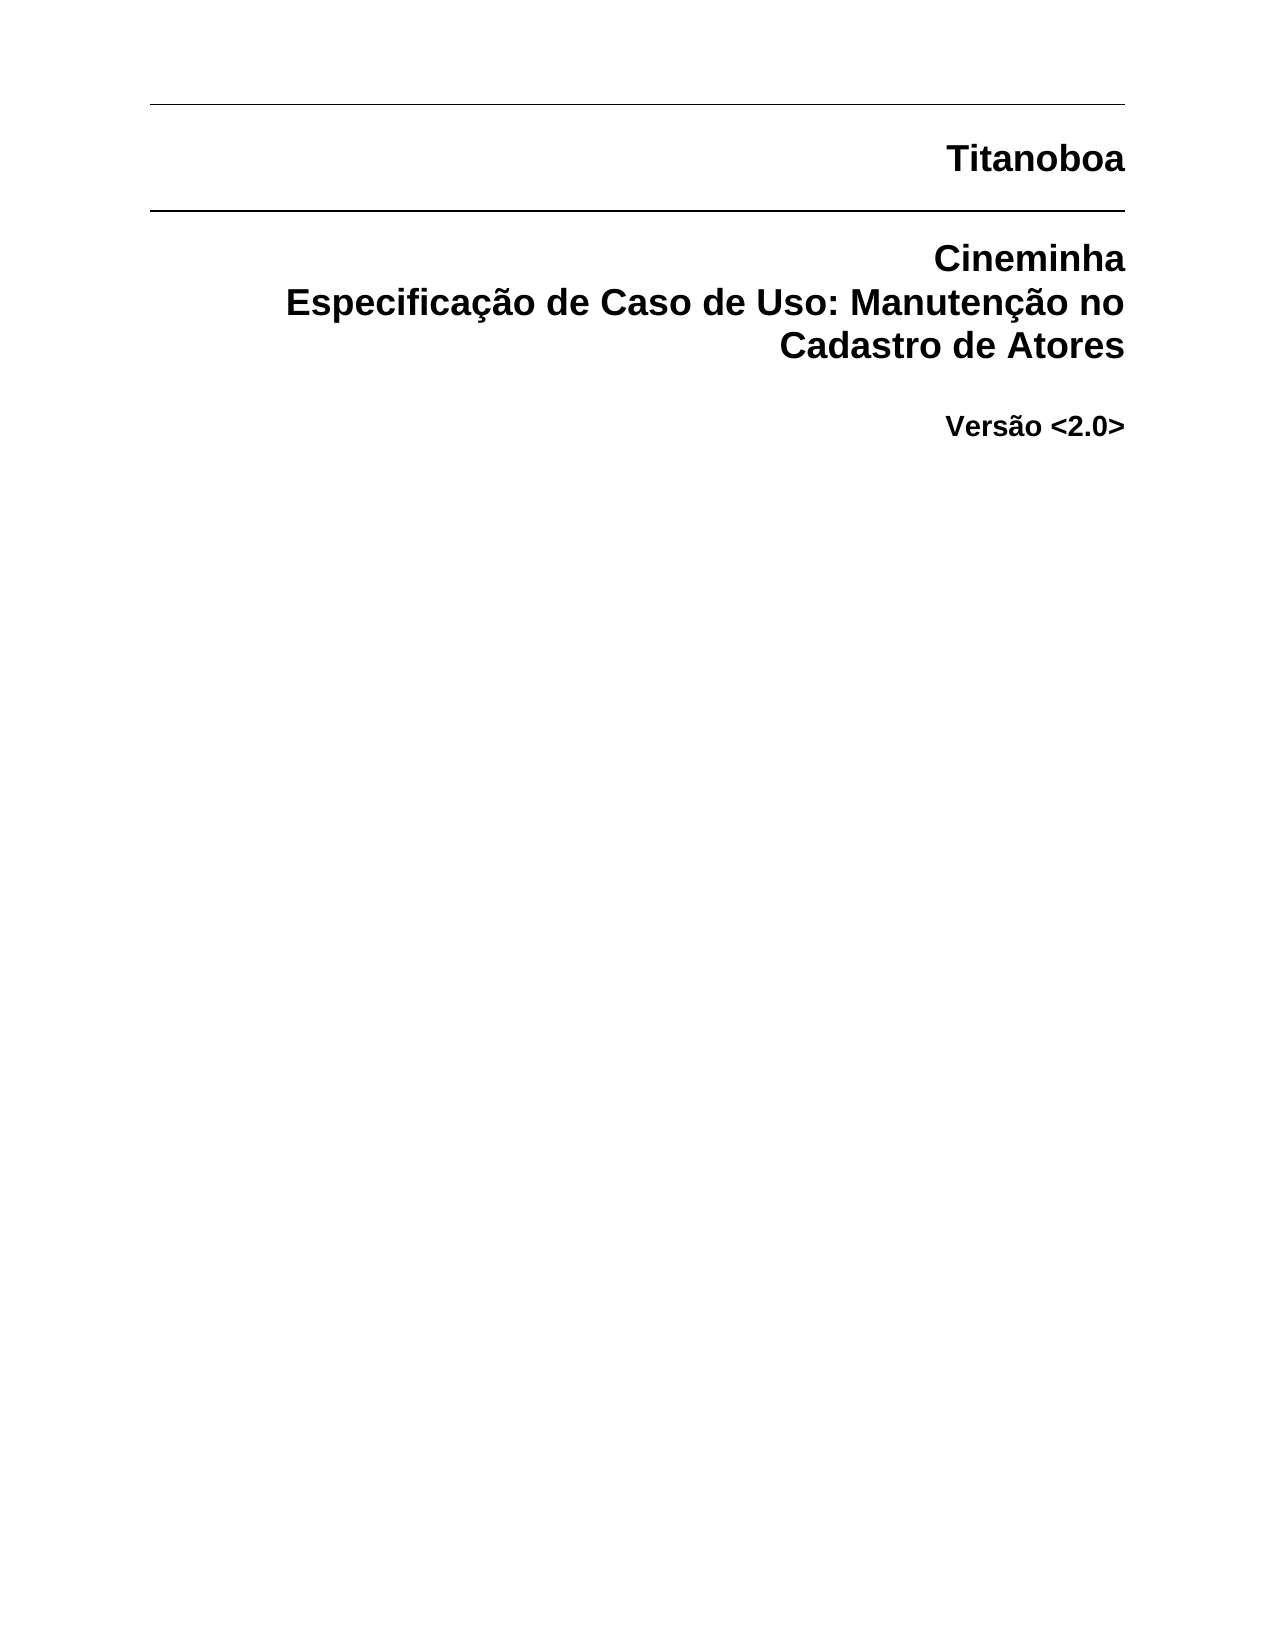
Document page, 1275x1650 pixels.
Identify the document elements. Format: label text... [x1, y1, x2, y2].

text Versão <2.0> [150, 409, 1125, 443]
text Limapp [150, 237, 1125, 280]
text Especificação de Caso de Uso: Manutenção no Cadastro de Cliente [150, 280, 1125, 366]
